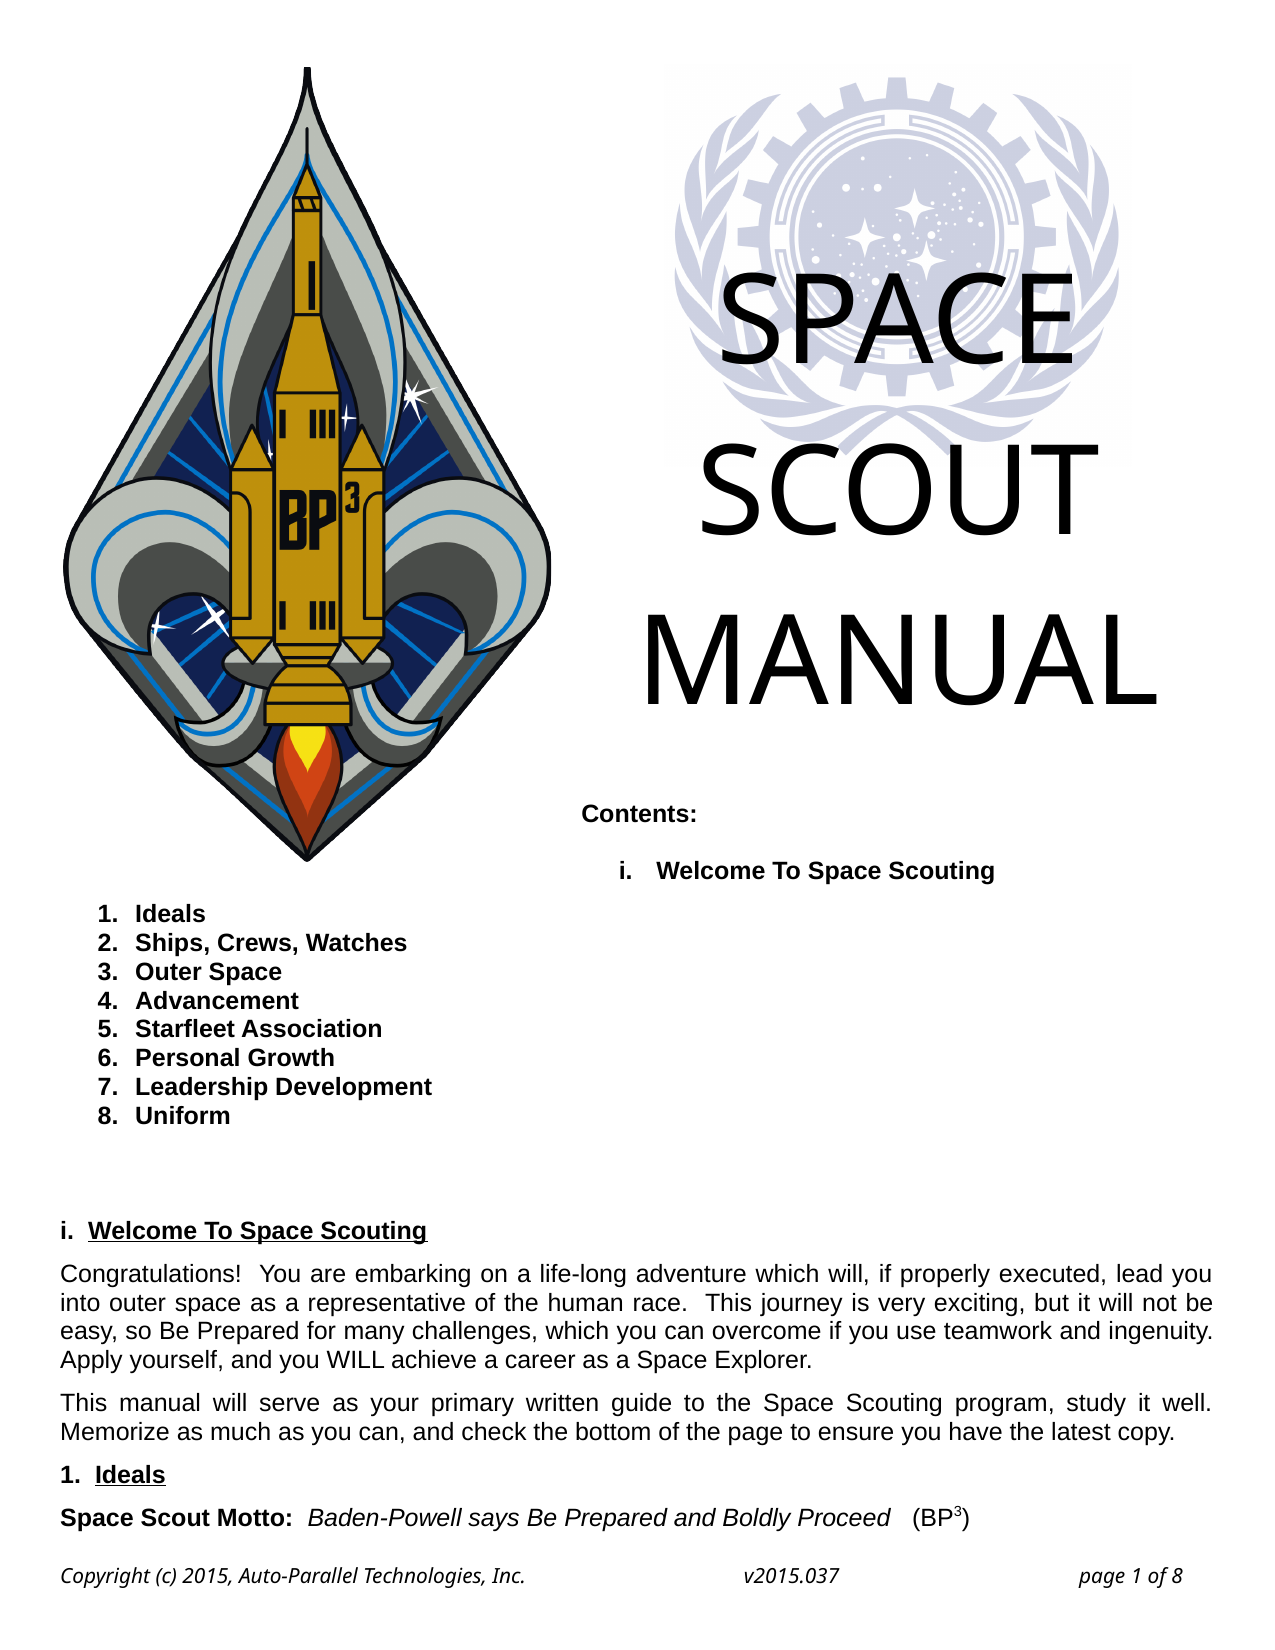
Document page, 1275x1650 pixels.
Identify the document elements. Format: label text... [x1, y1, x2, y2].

list Welcome To Space Scouting [97, 856, 1215, 885]
text Space Scout Motto: Baden-Powell says Be Prepared and Boldly Proceed (BP3) [60, 1503, 1215, 1532]
list Outer Space [97, 957, 1215, 986]
list Starfleet Association [97, 1014, 1215, 1043]
text i. Welcome To Space Scouting [60, 1216, 1215, 1244]
list Advancement [97, 986, 1215, 1014]
list Personal Growth [97, 1043, 1215, 1072]
list Ships, Crews, Watches [97, 928, 1215, 957]
text Congratulations! You are embarking on a life-long adventure which will, if properly executed, lead you into outer space as a representative of the human race. This journey is very exciting, but it will not be easy, so Be Prepared for many challenges, which you can overcome if you use teamwork and ingenuity. Apply yourself, and you WILL achieve a career as a Space Explorer. [60, 1259, 1215, 1374]
text Contents: [552, 799, 1215, 827]
picture [865, 453, 914, 467]
list Ideals [97, 899, 1215, 928]
list Uniform [97, 1101, 1215, 1129]
text This manual will serve as your primary written guide to the Space Scouting program, study it well. Memorize as much as you can, and check the bottom of the page to ensure you have the latest copy. [60, 1388, 1215, 1446]
picture [663, 64, 1132, 467]
list Leadership Development [97, 1072, 1215, 1101]
text SPACE SCOUT MANUAL [552, 230, 1215, 741]
text 1. Ideals [60, 1460, 1215, 1489]
picture [63, 67, 552, 862]
